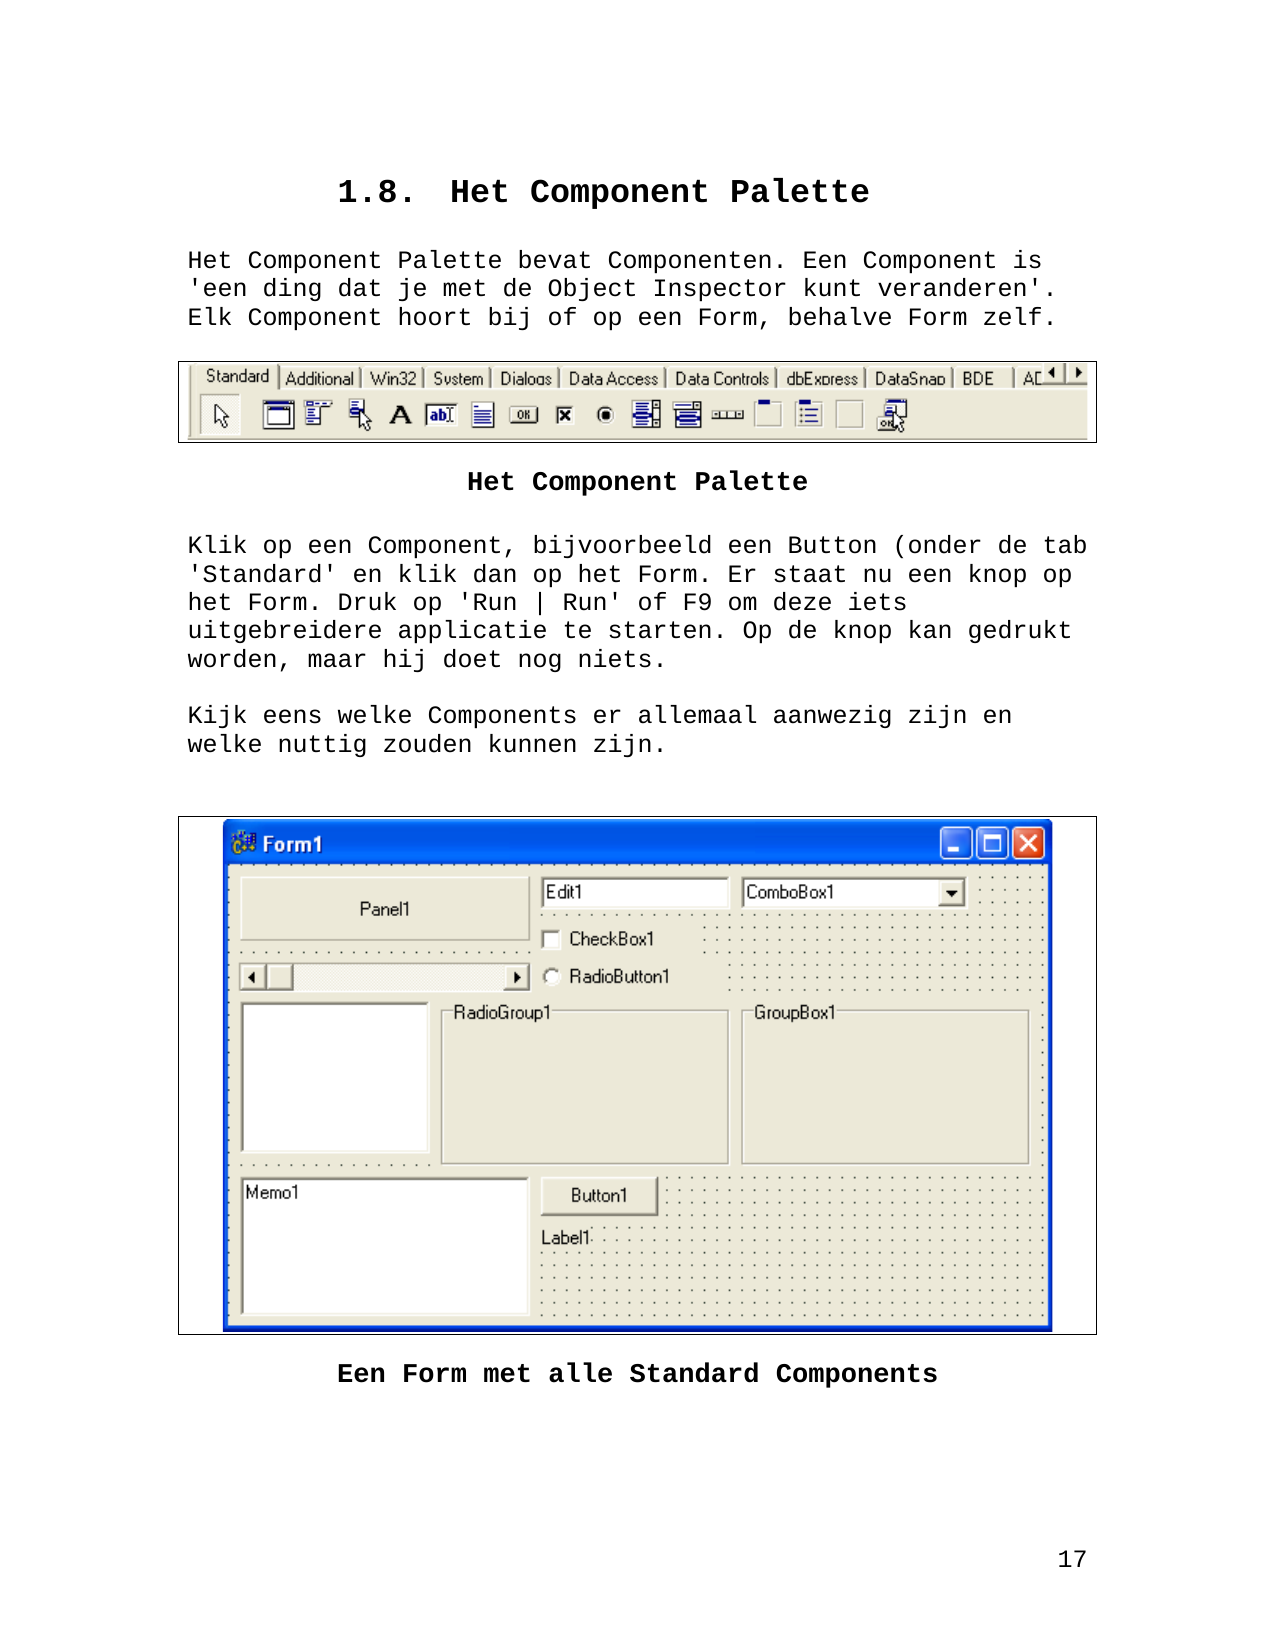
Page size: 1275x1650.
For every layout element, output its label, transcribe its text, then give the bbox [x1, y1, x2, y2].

picture [222, 819, 1053, 1332]
text Kijk eens welke Components er allemaal aanwezig zijn en welke nuttig zouden kunnen zijn. [187, 703, 1087, 759]
subtitle Een Form met alle Standard Components [187, 1360, 1087, 1391]
picture [187, 363, 1088, 440]
text Klik op een Component, bijvoorbeeld een Button (onder de tab 'Standard' en klik dan op het Form. Er staat nu een knop op het Form. Druk op 'Run | Run' of F9 om deze iets uitgebreidere applicatie te starten. Op de knop kan gedrukt worden, maar hij doet nog niets. [187, 533, 1087, 674]
subtitle Het Component Palette [337, 175, 1087, 213]
text Het Component Palette bevat Componenten. Een Component is 'een ding dat je met de Object Inspector kunt veranderen'. Elk Component hoort bij of op een Form, behalve Form zelf. [187, 247, 1087, 332]
subtitle Het Component Palette [187, 468, 1087, 498]
